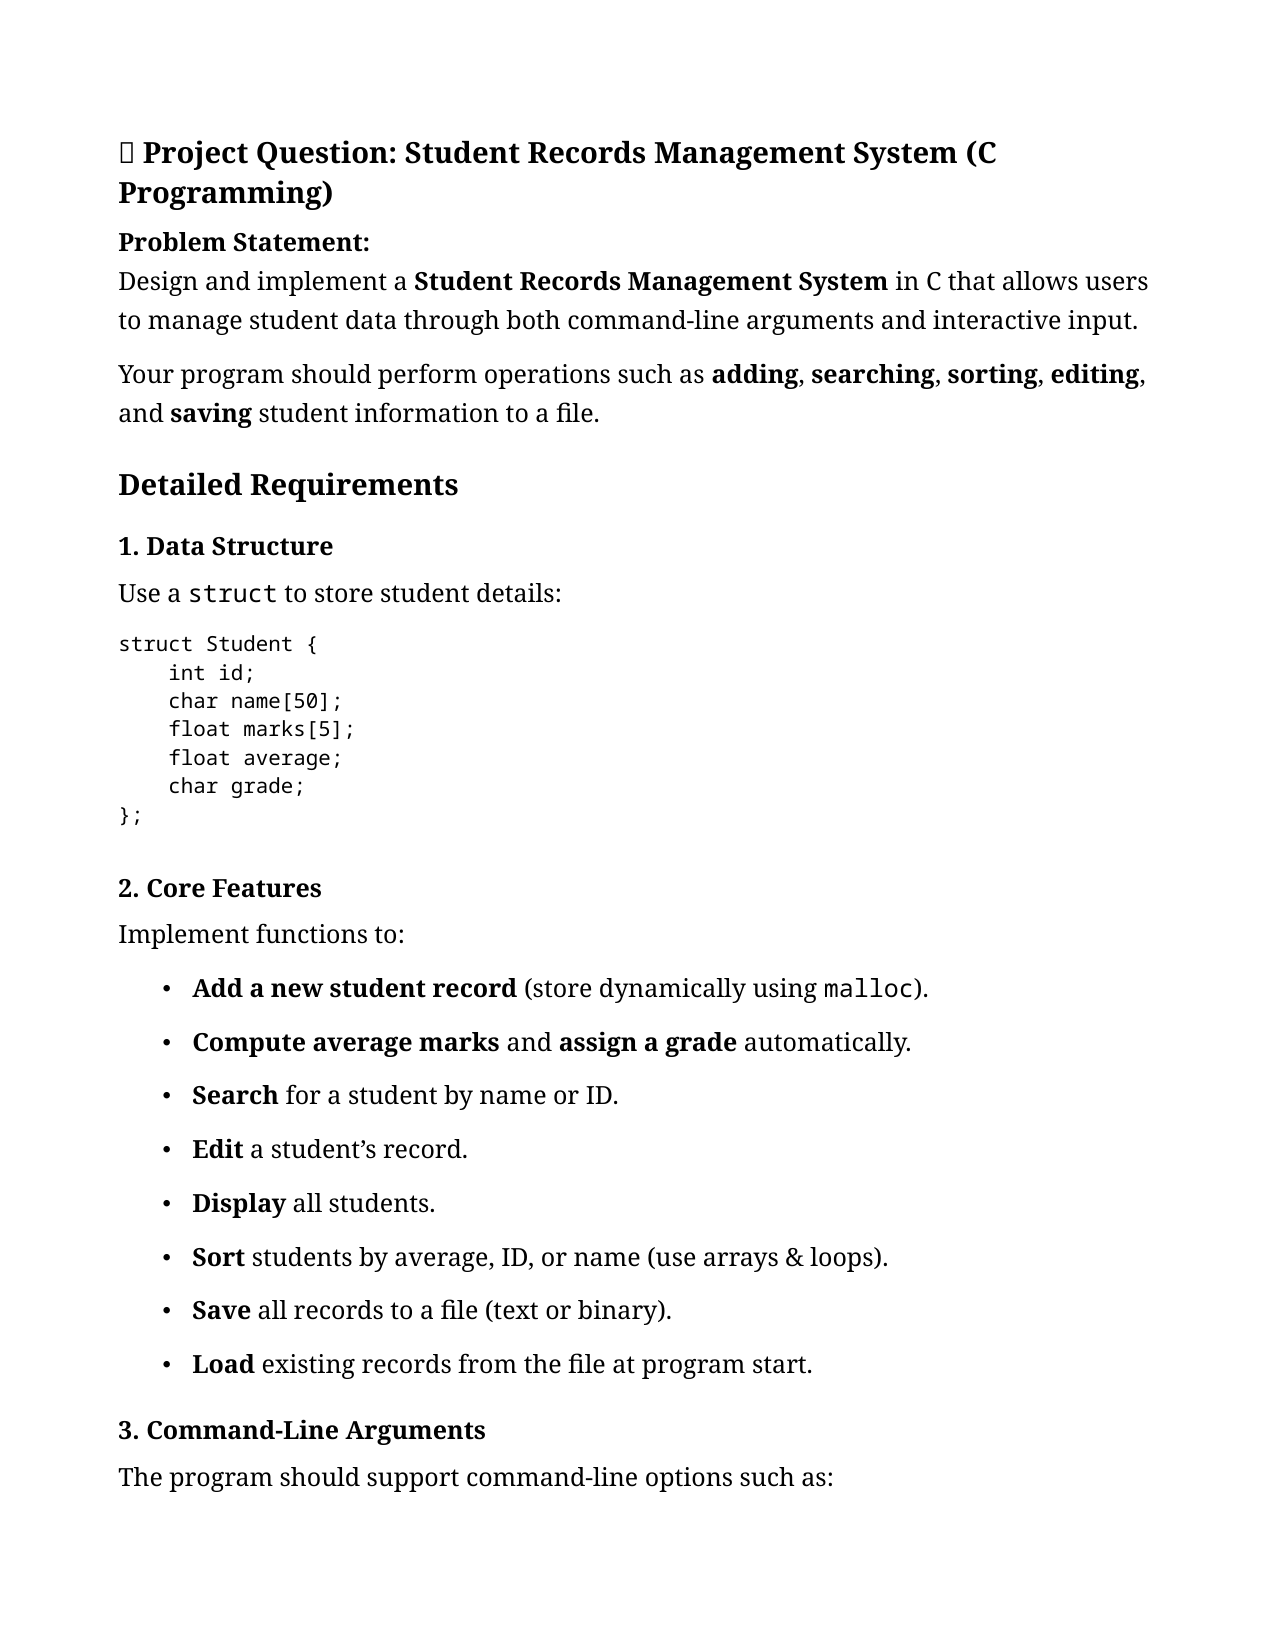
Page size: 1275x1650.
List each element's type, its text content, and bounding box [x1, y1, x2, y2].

text char name[50]; [118, 686, 1157, 714]
list Add a new student record (store dynamically using malloc). [162, 971, 1157, 1004]
text float average; [118, 743, 1157, 771]
list Load existing records from the file at program start. [162, 1347, 1157, 1381]
list Search for a student by name or ID. [162, 1078, 1157, 1112]
text float marks[5]; [118, 714, 1157, 743]
text Your program should perform operations such as adding, searching, sorting, editing, and saving student information to a file. [118, 357, 1157, 430]
list Sort students by average, ID, or name (use arrays & loops). [162, 1239, 1157, 1273]
text int id; [118, 658, 1157, 686]
list Save all records to a file (text or binary). [162, 1293, 1157, 1327]
subtitle 💡 Project Question: Student Records Management System (C Programming) [118, 133, 1157, 212]
text Problem Statement: Design and implement a Student Records Management System in C that allows users to manage student data through both command-line arguments and interactive input. [118, 224, 1157, 337]
list Compute average marks and assign a grade automatically. [162, 1024, 1157, 1058]
text The program should support command-line options such as: [118, 1459, 1157, 1494]
list Display all students. [162, 1186, 1157, 1219]
text Implement functions to: [118, 917, 1157, 951]
text char grade; [118, 771, 1157, 800]
list Edit a student’s record. [162, 1132, 1157, 1166]
subtitle 3. Command-Line Arguments [118, 1413, 1157, 1447]
subtitle 2. Core Features [118, 870, 1157, 904]
subtitle 1. Data Structure [118, 529, 1157, 563]
text Use a struct to store student details: [118, 575, 1157, 609]
text struct Student { [118, 629, 1157, 658]
subtitle Detailed Requirements [118, 464, 1157, 504]
text }; [118, 800, 1157, 828]
